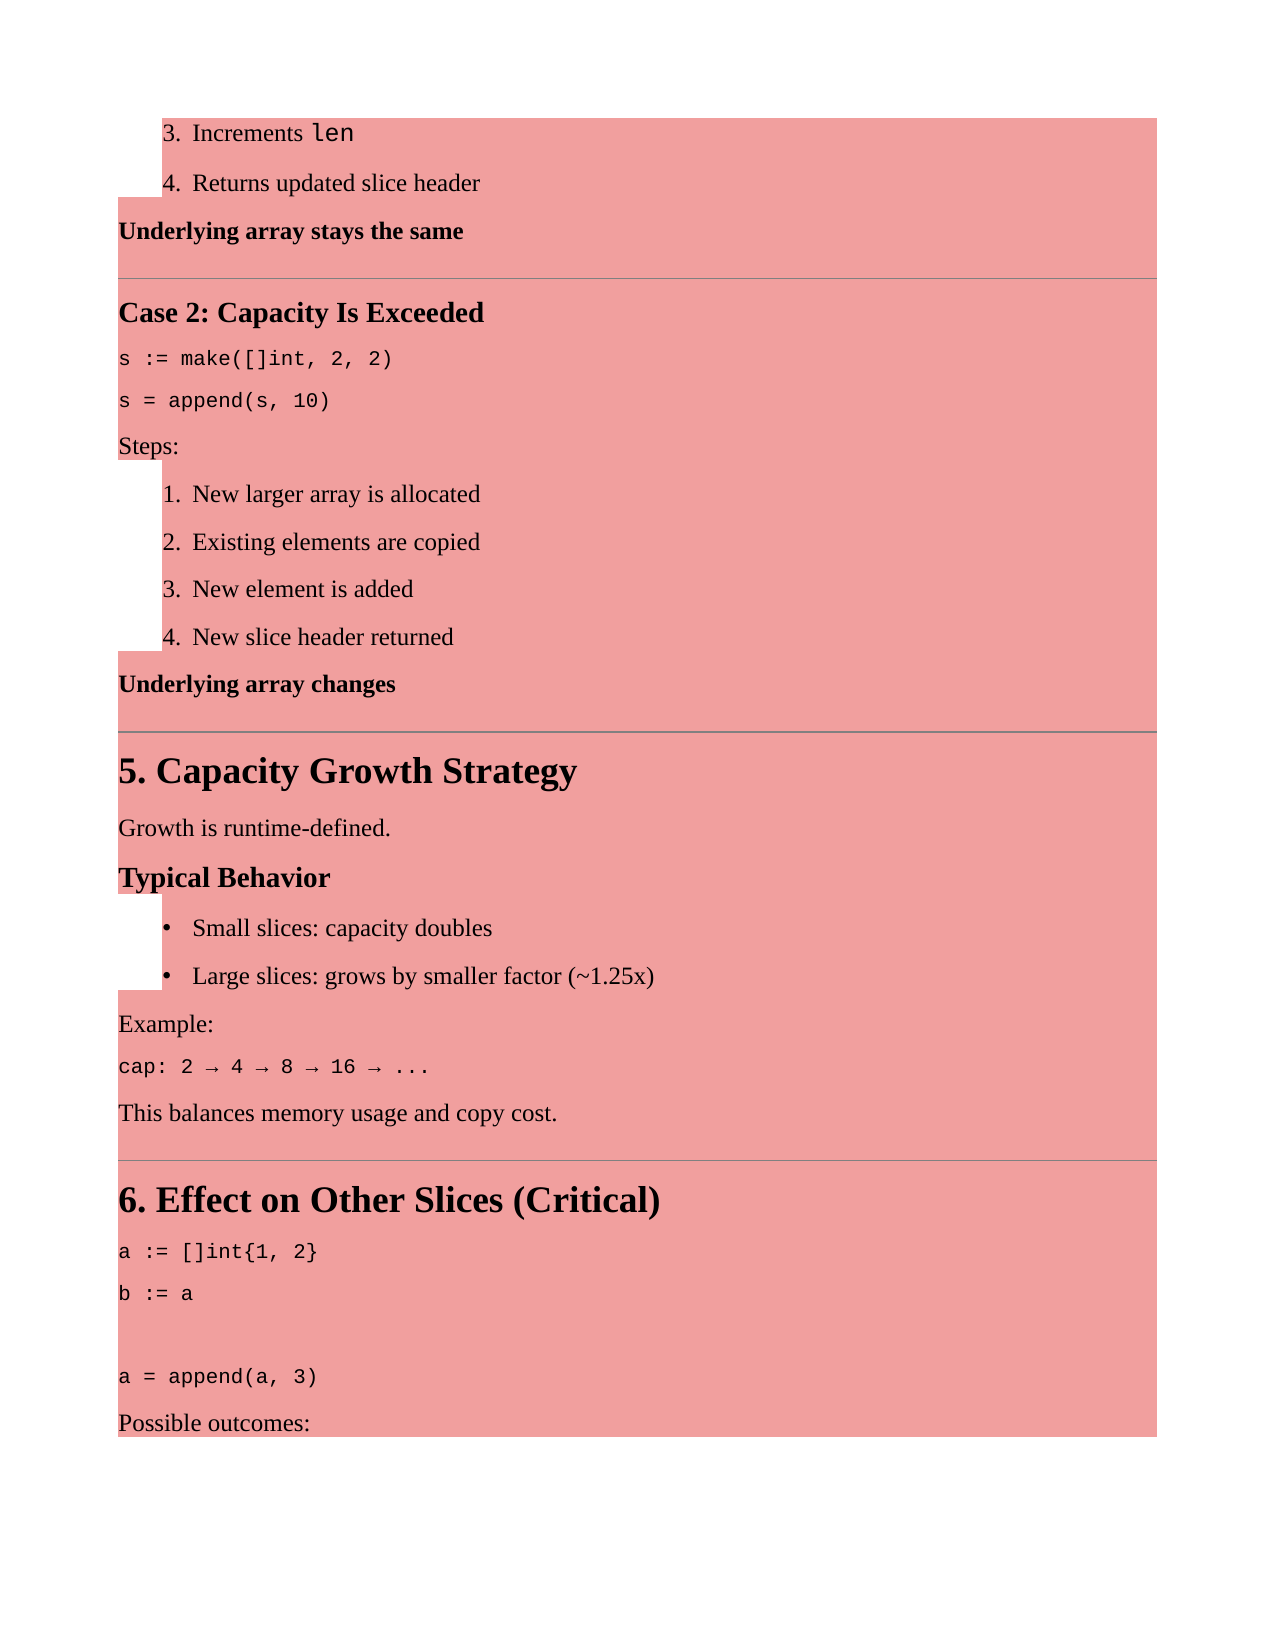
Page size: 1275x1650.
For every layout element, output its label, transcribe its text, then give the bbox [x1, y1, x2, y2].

list Increments len [162, 118, 1157, 149]
text a = append(a, 3) [118, 1367, 1157, 1390]
subtitle 5. Capacity Growth Strategy [118, 748, 1157, 792]
list Small slices: capacity doubles [162, 913, 1157, 942]
text Underlying array stays the same [118, 216, 1157, 244]
subtitle Typical Behavior [118, 860, 1157, 894]
text Example: [118, 1009, 1157, 1037]
list Existing elements are copied [162, 527, 1157, 555]
text s = append(s, 10) [118, 390, 1157, 413]
text Underlying array changes [118, 669, 1157, 698]
list Large slices: grows by smaller factor (~1.25x) [162, 961, 1157, 990]
text s := make([]int, 2, 2) [118, 348, 1157, 372]
text b := a [118, 1283, 1157, 1307]
list New larger array is allocated [162, 479, 1157, 508]
text cap: 2 → 4 → 8 → 16 → ... [118, 1056, 1157, 1080]
text Possible outcomes: [118, 1408, 1157, 1437]
list New slice header returned [162, 622, 1157, 651]
text a := []int{1, 2} [118, 1241, 1157, 1265]
list New element is added [162, 574, 1157, 603]
text This balances memory usage and copy cost. [118, 1098, 1157, 1127]
subtitle 6. Effect on Other Slices (Critical) [118, 1177, 1157, 1220]
list Returns updated slice header [162, 168, 1157, 197]
subtitle Case 2: Capacity Is Exceeded [118, 295, 1157, 328]
text Growth is runtime-defined. [118, 813, 1157, 841]
text Steps: [118, 431, 1157, 460]
